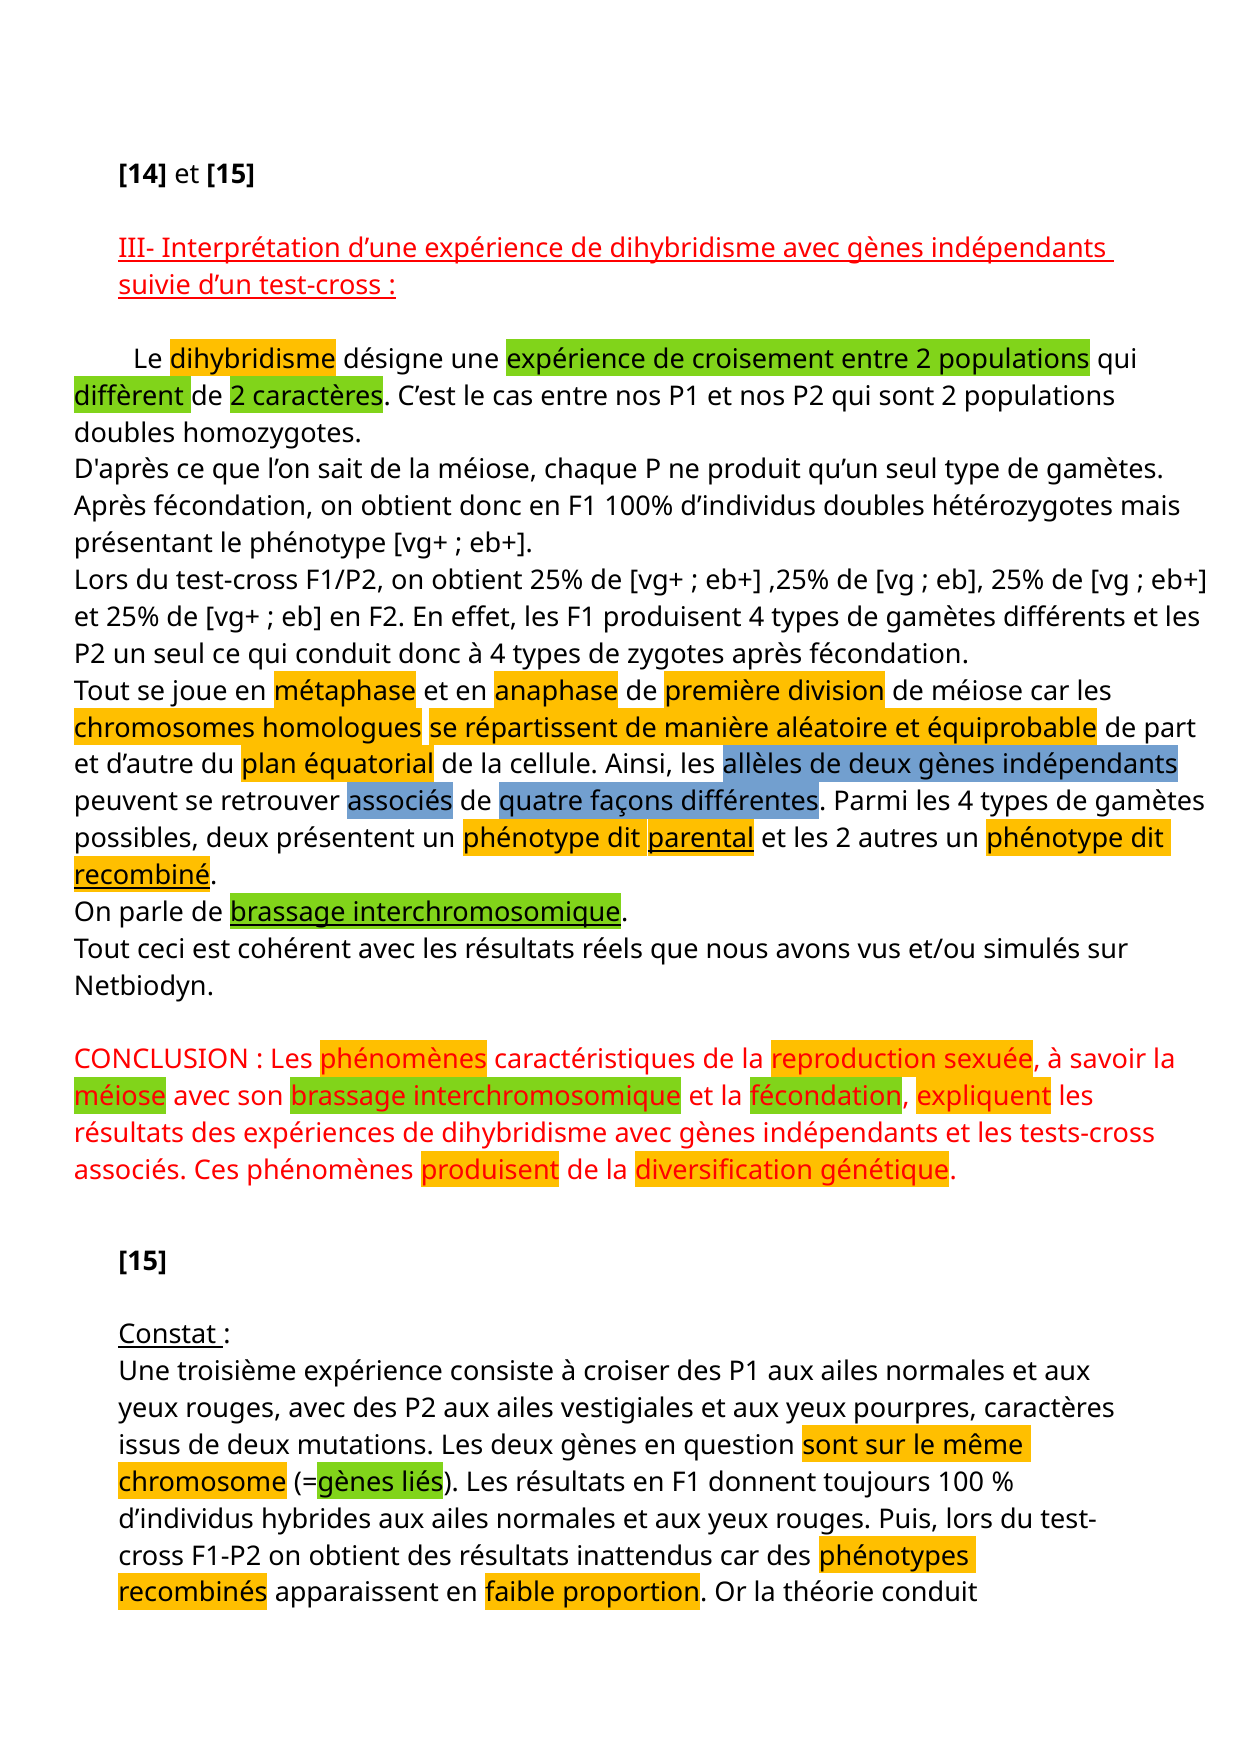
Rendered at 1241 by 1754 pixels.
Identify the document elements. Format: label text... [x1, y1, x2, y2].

list Le dihybridisme désigne une expérience de croisement entre 2 populations qui diffèrent de 2 caractères. C’est le cas entre nos P1 et nos P2 qui sont 2 populations doubles homozygotes. [74, 339, 1211, 450]
list On parle de brassage interchromosomique. [74, 892, 1211, 929]
text [14] et [15] [118, 155, 1122, 192]
list III- Interprétation d’une expérience de dihybridisme avec gènes indépendants suivie d’un test-cross : [118, 229, 1122, 302]
list Lors du test-cross F1/P2, on obtient 25% de [vg+ ; eb+] ,25% de [vg ; eb], 25% de [vg ; eb+] et 25% de [vg+ ; eb] en F2. En effet, les F1 produisent 4 types de gamètes différents et les P2 un seul ce qui conduit donc à 4 types de zygotes après fécondation. [74, 561, 1211, 671]
text [15] [118, 1241, 1122, 1278]
list D'après ce que l’on sait de la méiose, chaque P ne produit qu’un seul type de gamètes. Après fécondation, on obtient donc en F1 100% d’individus doubles hétérozygotes mais présentant le phénotype [vg+ ; eb+]. [74, 450, 1211, 561]
text Constat : [118, 1315, 1122, 1352]
list CONCLUSION : Les phénomènes caractéristiques de la reproduction sexuée, à savoir la méiose avec son brassage interchromosomique et la fécondation, expliquent les résultats des expériences de dihybridisme avec gènes indépendants et les tests-cross associés. Ces phénomènes produisent de la diversification génétique. [74, 1040, 1211, 1187]
text Une troisième expérience consiste à croiser des P1 aux ailes normales et aux yeux rouges, avec des P2 aux ailes vestigiales et aux yeux pourpres, caractères issus de deux mutations. Les deux gènes en question sont sur le même chromosome (=gènes liés). Les résultats en F1 donnent toujours 100 % d’individus hybrides aux ailes normales et aux yeux rouges. Puis, lors du test-cross F1-P2 on obtient des résultats inattendus car des phénotypes recombinés apparaissent en faible proportion. Or la théorie conduit [118, 1352, 1122, 1610]
list Tout se joue en métaphase et en anaphase de première division de méiose car les chromosomes homologues se répartissent de manière aléatoire et équiprobable de part et d’autre du plan équatorial de la cellule. Ainsi, les allèles de deux gènes indépendants peuvent se retrouver associés de quatre façons différentes. Parmi les 4 types de gamètes possibles, deux présentent un phénotype dit parental et les 2 autres un phénotype dit recombiné. [74, 671, 1211, 892]
list Tout ceci est cohérent avec les résultats réels que nous avons vus et/ou simulés sur Netbiodyn. [74, 929, 1211, 1003]
